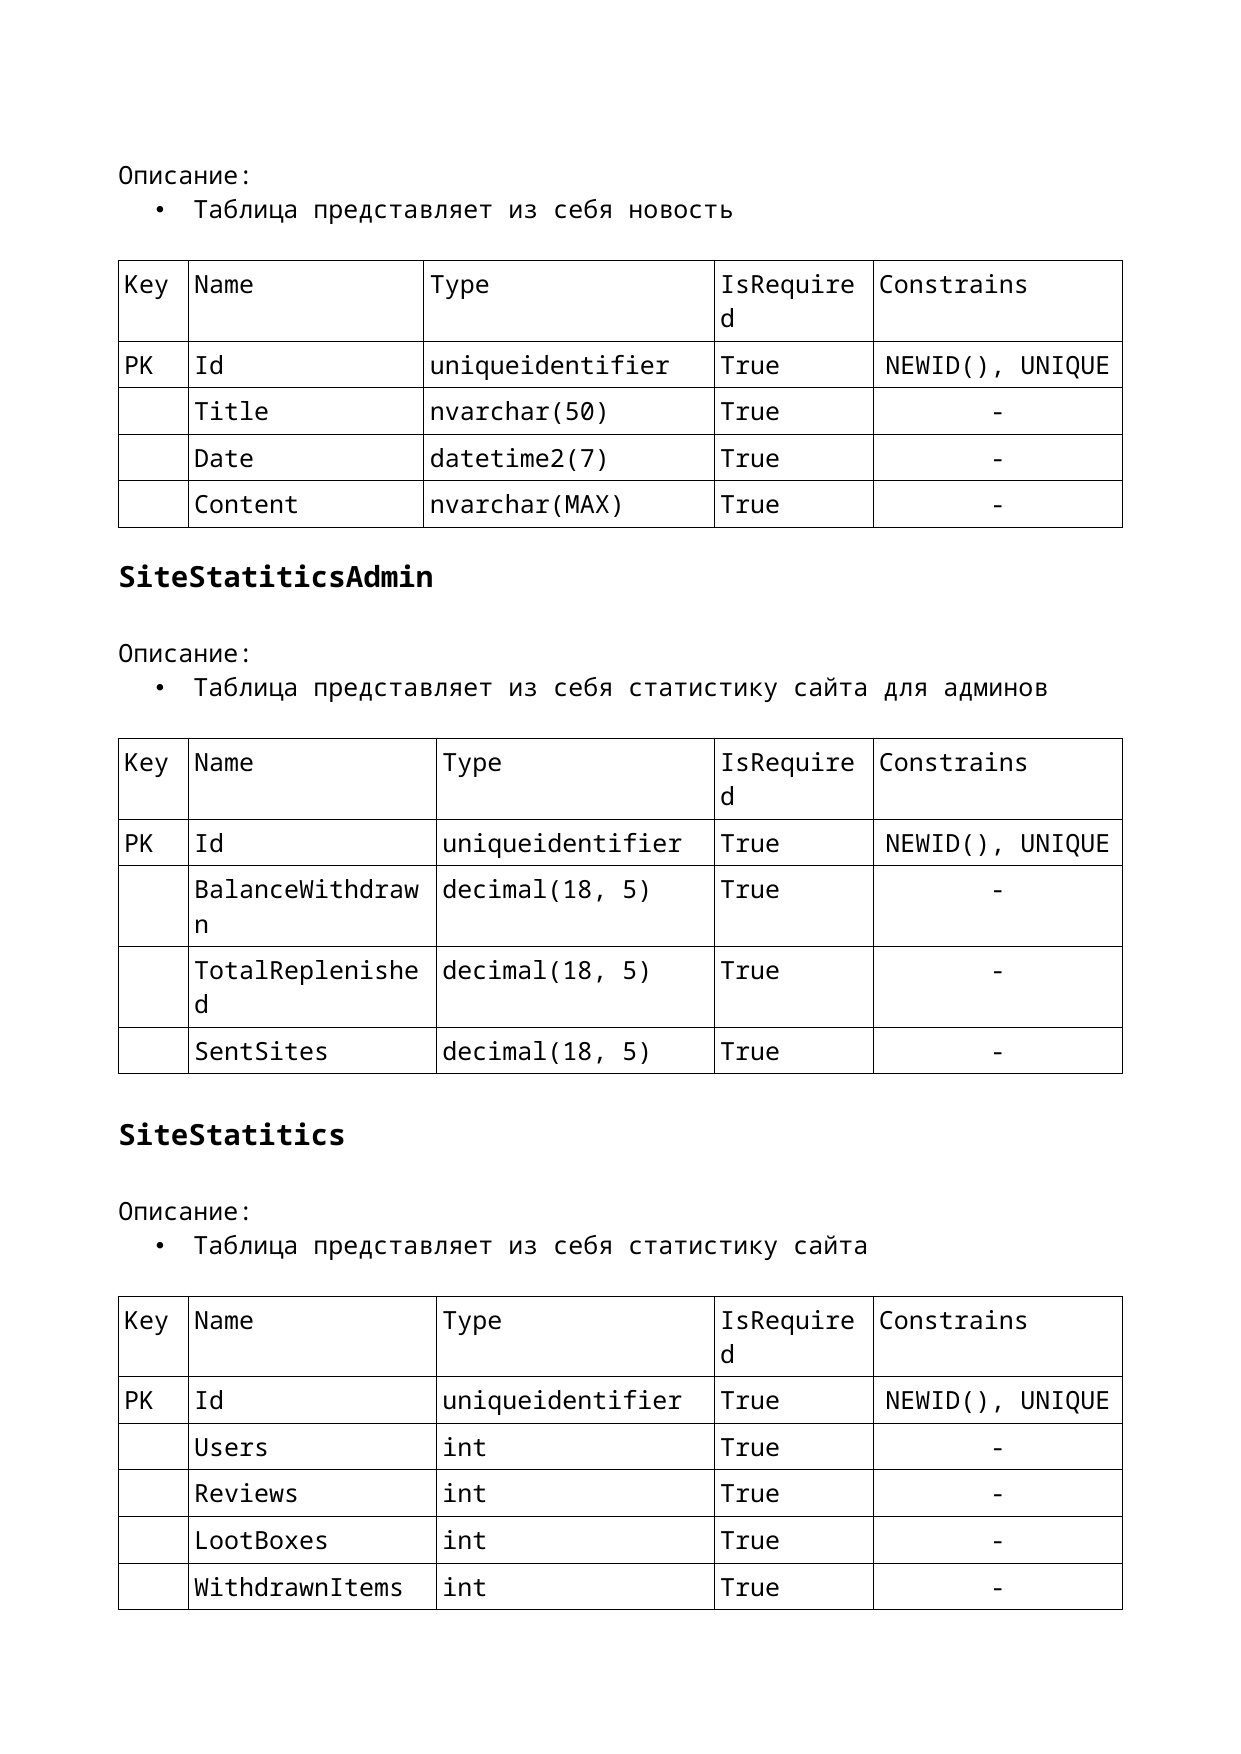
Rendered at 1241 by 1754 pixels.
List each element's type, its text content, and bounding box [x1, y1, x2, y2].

table_cell True [715, 481, 873, 527]
table_header IsRequired [715, 261, 873, 341]
table_cell int [437, 1470, 714, 1516]
table_cell - [874, 1470, 1122, 1516]
table_cell Reviews [189, 1470, 436, 1516]
table_cell Content [189, 481, 423, 527]
table_cell Id [189, 342, 423, 387]
table_cell True [715, 1028, 873, 1073]
table_header Key [119, 739, 188, 819]
list Таблица представляет из себя новость [156, 192, 1122, 226]
list Таблица представляет из себя статистику сайта для админов [156, 670, 1122, 704]
table_cell int [437, 1517, 714, 1562]
table_cell True [715, 866, 873, 946]
table_cell True [715, 388, 873, 434]
table_cell NEWID(), UNIQUE [874, 1377, 1122, 1423]
text Описание: [118, 1193, 1122, 1227]
table_cell NEWID(), UNIQUE [874, 820, 1122, 865]
table_cell BalanceWithdrawn [189, 866, 436, 946]
table_cell - [874, 481, 1122, 527]
text SiteStatitics [118, 1114, 1122, 1154]
table_header IsRequired [715, 739, 873, 819]
text Описание: [118, 158, 1122, 192]
table_cell SentSites [189, 1028, 436, 1073]
table_cell [119, 1470, 188, 1516]
table_cell int [437, 1564, 714, 1609]
table_cell - [874, 1517, 1122, 1562]
table_cell [119, 1517, 188, 1562]
table_cell True [715, 1564, 873, 1609]
table_header Name [189, 739, 436, 819]
table_cell uniqueidentifier [437, 1377, 714, 1423]
table_cell True [715, 1377, 873, 1423]
table_cell [119, 481, 188, 527]
table_header Constrains [874, 1297, 1122, 1376]
list Таблица представляет из себя статистику сайта [156, 1227, 1122, 1261]
table_cell - [874, 388, 1122, 434]
table_cell PK [119, 1377, 188, 1423]
table_header Constrains [874, 261, 1122, 341]
table_cell - [874, 435, 1122, 480]
table_cell int [437, 1424, 714, 1469]
table_cell - [874, 866, 1122, 946]
table_cell - [874, 1424, 1122, 1469]
table_header Key [119, 1297, 188, 1376]
table_cell - [874, 947, 1122, 1027]
table_cell True [715, 1470, 873, 1516]
table_cell [119, 435, 188, 480]
table_cell datetime2(7) [424, 435, 714, 480]
table_header Name [189, 261, 423, 341]
table_header IsRequired [715, 1297, 873, 1376]
table_cell nvarchar(50) [424, 388, 714, 434]
table_header Type [424, 261, 714, 341]
table_cell nvarchar(MAX) [424, 481, 714, 527]
table_cell PK [119, 342, 188, 387]
table_cell - [874, 1564, 1122, 1609]
table_cell [119, 1564, 188, 1609]
table_header Constrains [874, 739, 1122, 819]
table_cell [119, 388, 188, 434]
table_cell TotalReplenished [189, 947, 436, 1027]
table_cell [119, 866, 188, 946]
table_cell Title [189, 388, 423, 434]
table_cell True [715, 342, 873, 387]
table_cell True [715, 1424, 873, 1469]
table_cell Id [189, 820, 436, 865]
table_cell PK [119, 820, 188, 865]
table_cell True [715, 435, 873, 480]
table_cell NEWID(), UNIQUE [874, 342, 1122, 387]
table_cell WithdrawnItems [189, 1564, 436, 1609]
table_cell True [715, 1517, 873, 1562]
table_cell True [715, 820, 873, 865]
table_header Key [119, 261, 188, 341]
table_cell decimal(18, 5) [437, 1028, 714, 1073]
table_cell decimal(18, 5) [437, 866, 714, 946]
table_cell Id [189, 1377, 436, 1423]
table_cell Date [189, 435, 423, 480]
table_cell True [715, 947, 873, 1027]
table_header Type [437, 1297, 714, 1376]
table_cell decimal(18, 5) [437, 947, 714, 1027]
table_header Type [437, 739, 714, 819]
table_header Name [189, 1297, 436, 1376]
text SiteStatiticsAdmin [118, 557, 1122, 596]
table_cell LootBoxes [189, 1517, 436, 1562]
table_cell uniqueidentifier [437, 820, 714, 865]
table_cell Users [189, 1424, 436, 1469]
table_cell uniqueidentifier [424, 342, 714, 387]
table_cell [119, 1028, 188, 1073]
table_cell [119, 1424, 188, 1469]
table_cell - [874, 1028, 1122, 1073]
text Описание: [118, 636, 1122, 670]
table_cell [119, 947, 188, 1027]
